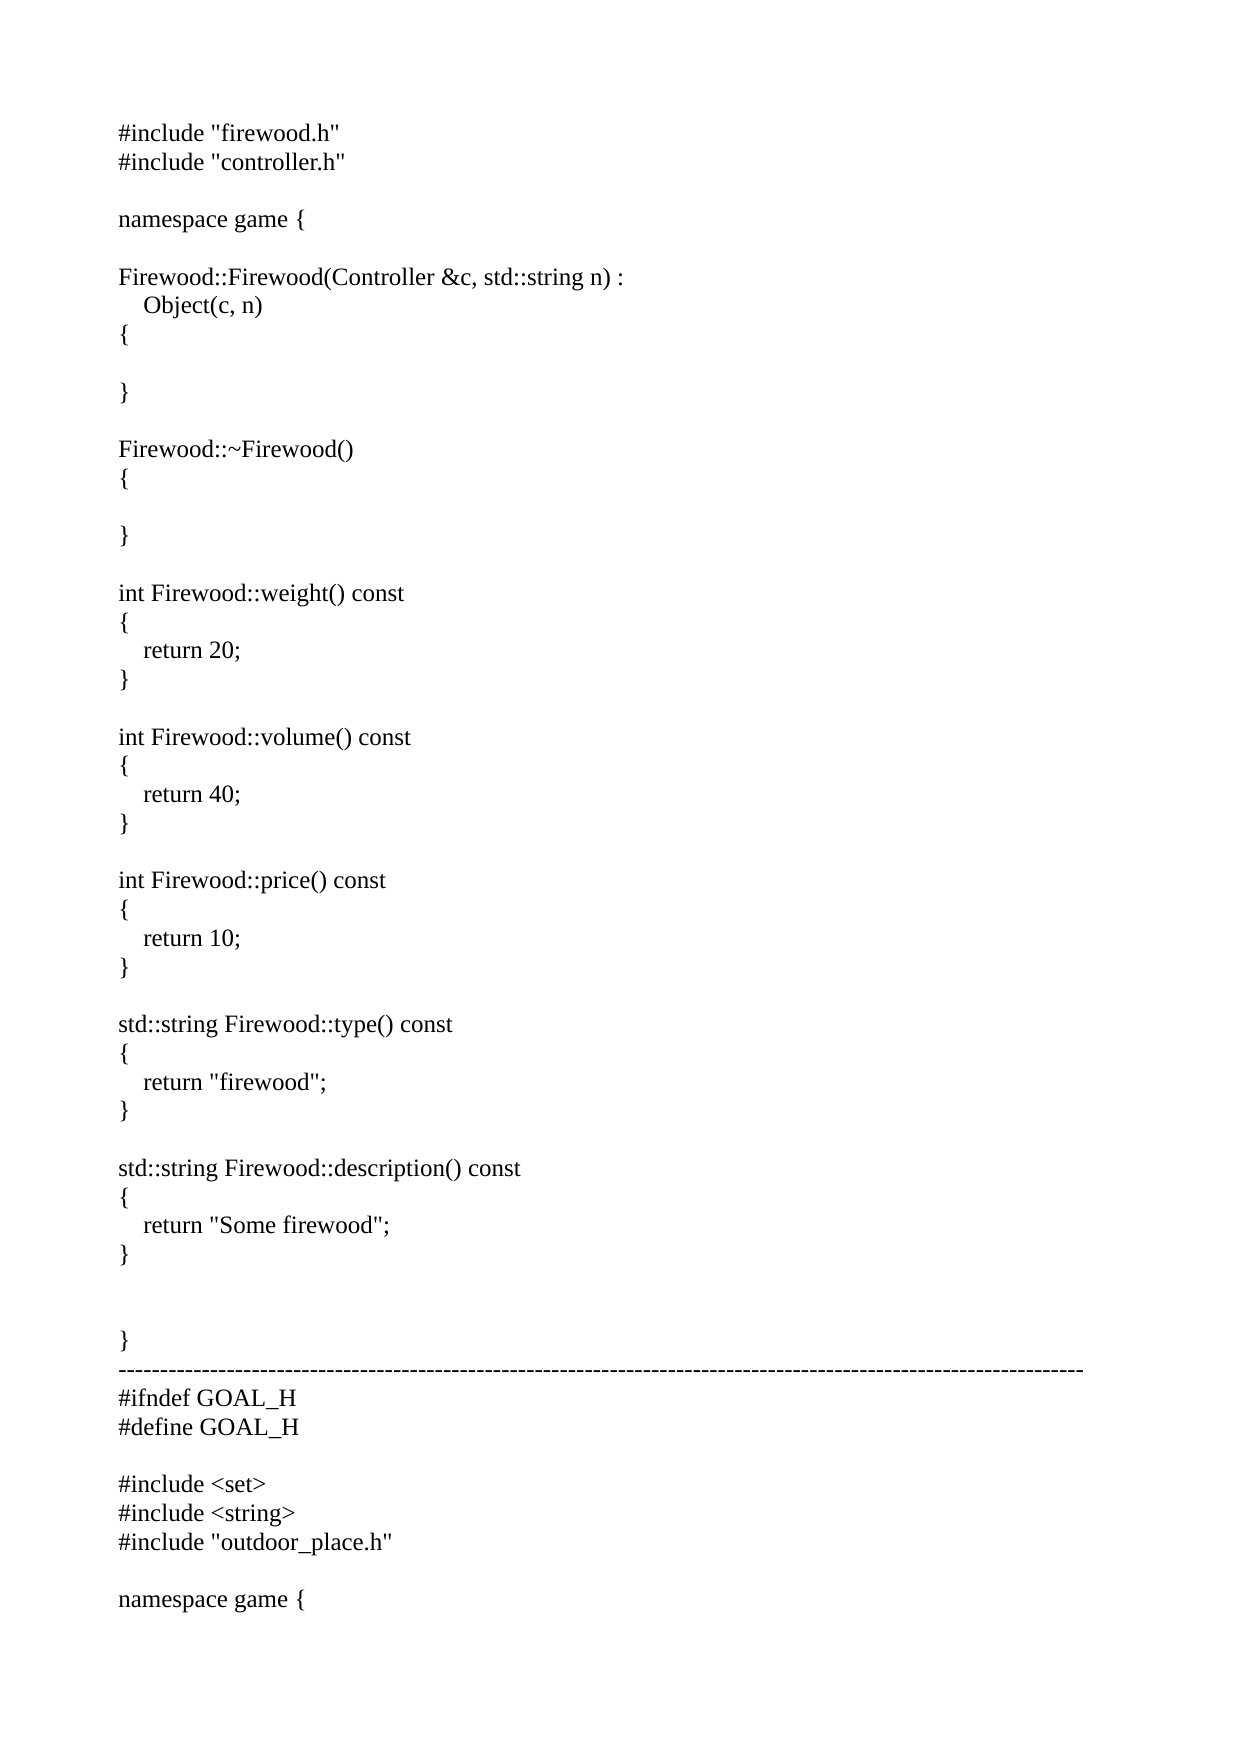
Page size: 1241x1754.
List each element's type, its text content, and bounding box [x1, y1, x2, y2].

text } [118, 377, 1122, 406]
text std::string Firewood::description() const [118, 1153, 1122, 1182]
text Firewood::Firewood(Controller &c, std::string n) : [118, 262, 1122, 291]
text { [118, 1182, 1122, 1211]
text { [118, 894, 1122, 923]
text namespace game { [118, 204, 1122, 233]
text } [118, 1326, 1122, 1354]
text Object(c, n) [118, 291, 1122, 319]
text #include "outdoor_place.h" [118, 1527, 1122, 1556]
text Firewood::~Firewood() [118, 434, 1122, 463]
text { [118, 319, 1122, 348]
text #define GOAL_H [118, 1412, 1122, 1441]
text -------------------------------------------------------------------------------------------------------------------- [118, 1354, 1122, 1383]
text return 20; [118, 636, 1122, 664]
text } [118, 1096, 1122, 1124]
text } [118, 952, 1122, 981]
text { [118, 607, 1122, 636]
text #include "firewood.h" [118, 118, 1122, 147]
text namespace game { [118, 1584, 1122, 1613]
text return "Some firewood"; [118, 1211, 1122, 1239]
text std::string Firewood::type() const [118, 1009, 1122, 1038]
text } [118, 521, 1122, 549]
text #include <string> [118, 1498, 1122, 1527]
text int Firewood::volume() const [118, 722, 1122, 751]
text { [118, 463, 1122, 492]
text } [118, 808, 1122, 837]
text } [118, 664, 1122, 693]
text } [118, 1239, 1122, 1268]
text return "firewood"; [118, 1067, 1122, 1096]
text int Firewood::price() const [118, 866, 1122, 894]
text #include "controller.h" [118, 147, 1122, 176]
text #ifndef GOAL_H [118, 1383, 1122, 1412]
text return 40; [118, 779, 1122, 808]
text int Firewood::weight() const [118, 578, 1122, 607]
text #include <set> [118, 1469, 1122, 1498]
text { [118, 751, 1122, 779]
text return 10; [118, 923, 1122, 952]
text { [118, 1038, 1122, 1067]
